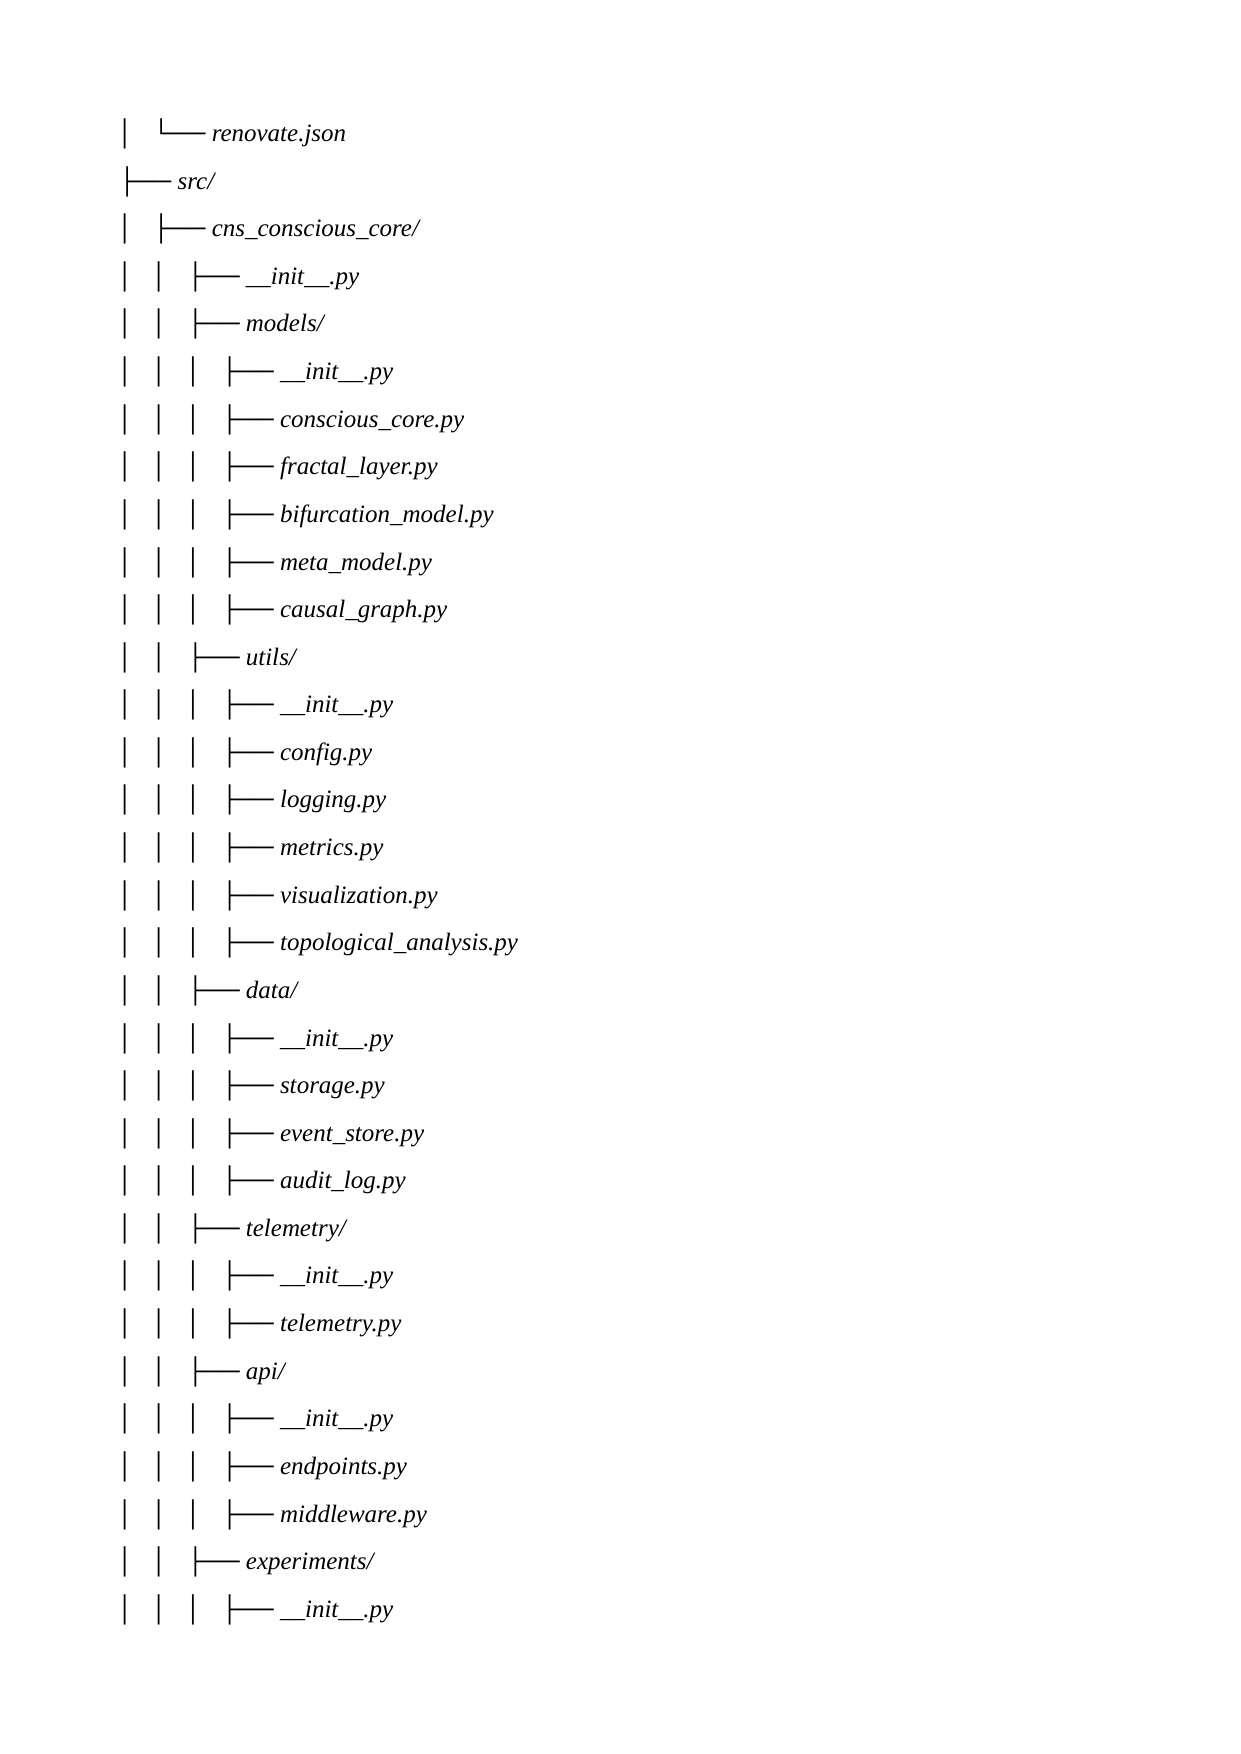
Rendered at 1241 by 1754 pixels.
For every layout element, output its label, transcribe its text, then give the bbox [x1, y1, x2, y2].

text │ │ │ ├── causal_graph.py [159, 594, 191, 623]
text │ │ │ ├── __init__.py [193, 1023, 228, 1051]
text │ │ │ ├── audit_log.py [125, 1165, 157, 1194]
text │ │ │ ├── config.py [230, 737, 1122, 766]
text │ │ │ ├── __init__.py [193, 356, 228, 385]
text │ │ │ ├── meta_model.py [125, 547, 157, 575]
text │ │ ├── telemetry/ [159, 1213, 194, 1242]
text │ │ │ ├── __init__.py [159, 1403, 191, 1432]
text │ │ │ ├── event_store.py [193, 1118, 228, 1147]
text │ │ ├── utils/ [196, 642, 1122, 671]
text │ │ ├── telemetry/ [196, 1213, 1122, 1242]
text │ │ │ ├── telemetry.py [125, 1308, 157, 1337]
text │ │ ├── utils/ [159, 642, 194, 671]
text │ │ │ ├── telemetry.py [230, 1308, 1122, 1337]
text │ │ ├── data/ [159, 975, 194, 1004]
text │ │ ├── api/ [196, 1356, 1122, 1384]
text │ │ │ ├── bifurcation_model.py [230, 499, 1122, 528]
text │ │ │ ├── __init__.py [159, 1023, 191, 1051]
text │ │ │ ├── conscious_core.py [125, 404, 157, 432]
text │ │ │ ├── __init__.py [230, 1594, 1122, 1623]
text │ │ │ ├── visualization.py [193, 880, 228, 908]
text │ │ │ ├── metrics.py [125, 832, 157, 861]
text │ │ │ ├── config.py [125, 737, 157, 766]
text │ │ ├── api/ [125, 1356, 157, 1384]
text │ │ │ ├── conscious_core.py [159, 404, 191, 432]
text │ │ ├── experiments/ [159, 1546, 194, 1575]
text ├── src/ [128, 166, 1122, 194]
text │ │ │ ├── meta_model.py [159, 547, 191, 575]
text │ │ │ ├── middleware.py [193, 1499, 228, 1527]
text │ │ │ ├── audit_log.py [193, 1165, 228, 1194]
text │ │ ├── models/ [159, 308, 194, 337]
text │ │ │ ├── logging.py [159, 784, 191, 813]
text │ │ │ ├── config.py [193, 737, 228, 766]
text │ │ │ ├── __init__.py [125, 356, 157, 385]
text │ │ │ ├── fractal_layer.py [159, 451, 191, 480]
text │ │ │ ├── __init__.py [193, 1261, 228, 1289]
text │ │ │ ├── storage.py [193, 1070, 228, 1099]
text │ │ │ ├── logging.py [230, 784, 1122, 813]
text │ │ │ ├── bifurcation_model.py [193, 499, 228, 528]
text │ ├── cns_conscious_core/ [162, 213, 1122, 242]
text │ │ │ ├── storage.py [125, 1070, 157, 1099]
text │ ├── cns_conscious_core/ [125, 213, 160, 242]
text │ │ ├── data/ [125, 975, 157, 1004]
text │ │ │ ├── metrics.py [230, 832, 1122, 861]
text │ │ │ ├── audit_log.py [159, 1165, 191, 1194]
text │ │ │ ├── causal_graph.py [230, 594, 1122, 623]
text │ │ │ ├── __init__.py [159, 356, 191, 385]
text │ │ │ ├── metrics.py [159, 832, 191, 861]
text │ │ │ ├── __init__.py [230, 1403, 1122, 1432]
text │ │ │ ├── __init__.py [230, 1023, 1122, 1051]
text │ │ │ ├── visualization.py [230, 880, 1122, 908]
text │ │ │ ├── causal_graph.py [193, 594, 228, 623]
text │ │ │ ├── middleware.py [159, 1499, 191, 1527]
text │ │ ├── api/ [159, 1356, 194, 1384]
text │ │ ├── experiments/ [196, 1546, 1122, 1575]
text ├── src/ [118, 166, 126, 194]
text │ │ │ ├── audit_log.py [230, 1165, 1122, 1194]
text │ │ │ ├── conscious_core.py [193, 404, 228, 432]
text │ │ │ ├── config.py [159, 737, 191, 766]
text │ │ │ ├── event_store.py [230, 1118, 1122, 1147]
text │ │ │ ├── storage.py [230, 1070, 1122, 1099]
text │ │ │ ├── bifurcation_model.py [125, 499, 157, 528]
text │ │ ├── experiments/ [125, 1546, 157, 1575]
text │ └── renovate.json [125, 118, 1122, 147]
text │ │ │ ├── endpoints.py [159, 1451, 191, 1480]
text │ │ ├── data/ [196, 975, 1122, 1004]
text │ │ │ ├── meta_model.py [193, 547, 228, 575]
text │ │ │ ├── visualization.py [125, 880, 157, 908]
text │ │ ├── models/ [196, 308, 1122, 337]
text │ │ ├── models/ [125, 308, 157, 337]
text │ │ │ ├── meta_model.py [230, 547, 1122, 575]
text │ │ │ ├── endpoints.py [193, 1451, 228, 1480]
text │ │ │ ├── topological_analysis.py [230, 927, 1122, 956]
text │ │ │ ├── __init__.py [230, 356, 1122, 385]
text │ │ ├── telemetry/ [125, 1213, 157, 1242]
text │ │ │ ├── metrics.py [193, 832, 228, 861]
text │ │ │ ├── __init__.py [125, 1594, 157, 1623]
text │ │ │ ├── topological_analysis.py [193, 927, 228, 956]
text │ │ │ ├── logging.py [125, 784, 157, 813]
text │ │ │ ├── topological_analysis.py [159, 927, 191, 956]
text │ │ │ ├── endpoints.py [230, 1451, 1122, 1480]
text │ │ ├── __init__.py [196, 261, 1122, 290]
text │ │ │ ├── logging.py [193, 784, 228, 813]
text │ │ │ ├── event_store.py [125, 1118, 157, 1147]
text │ │ │ ├── telemetry.py [193, 1308, 228, 1337]
text │ │ │ ├── topological_analysis.py [125, 927, 157, 956]
text │ │ │ ├── visualization.py [159, 880, 191, 908]
text │ │ │ ├── telemetry.py [159, 1308, 191, 1337]
text │ │ │ ├── storage.py [159, 1070, 191, 1099]
text │ │ │ ├── __init__.py [230, 1261, 1122, 1289]
text │ │ │ ├── middleware.py [125, 1499, 157, 1527]
text │ │ ├── utils/ [125, 642, 157, 671]
text │ │ ├── __init__.py [125, 261, 157, 290]
text │ │ ├── __init__.py [159, 261, 194, 290]
text │ │ │ ├── __init__.py [159, 1261, 191, 1289]
text │ │ │ ├── conscious_core.py [230, 404, 1122, 432]
text │ │ │ ├── __init__.py [159, 689, 191, 718]
text │ │ │ ├── __init__.py [125, 1403, 157, 1432]
text │ │ │ ├── causal_graph.py [125, 594, 157, 623]
text │ │ │ ├── __init__.py [125, 1023, 157, 1051]
text │ │ │ ├── __init__.py [125, 689, 157, 718]
text │ │ │ ├── fractal_layer.py [125, 451, 157, 480]
text │ │ │ ├── __init__.py [230, 689, 1122, 718]
text │ │ │ ├── fractal_layer.py [193, 451, 228, 480]
text │ │ │ ├── middleware.py [230, 1499, 1122, 1527]
text │ │ │ ├── __init__.py [193, 1403, 228, 1432]
text │ │ │ ├── __init__.py [193, 1594, 228, 1623]
text │ │ │ ├── bifurcation_model.py [159, 499, 191, 528]
text │ │ │ ├── endpoints.py [125, 1451, 157, 1480]
text │ │ │ ├── fractal_layer.py [230, 451, 1122, 480]
text │ │ │ ├── __init__.py [125, 1261, 157, 1289]
text │ │ │ ├── event_store.py [159, 1118, 191, 1147]
text │ │ │ ├── __init__.py [159, 1594, 191, 1623]
text │ │ │ ├── __init__.py [193, 689, 228, 718]
